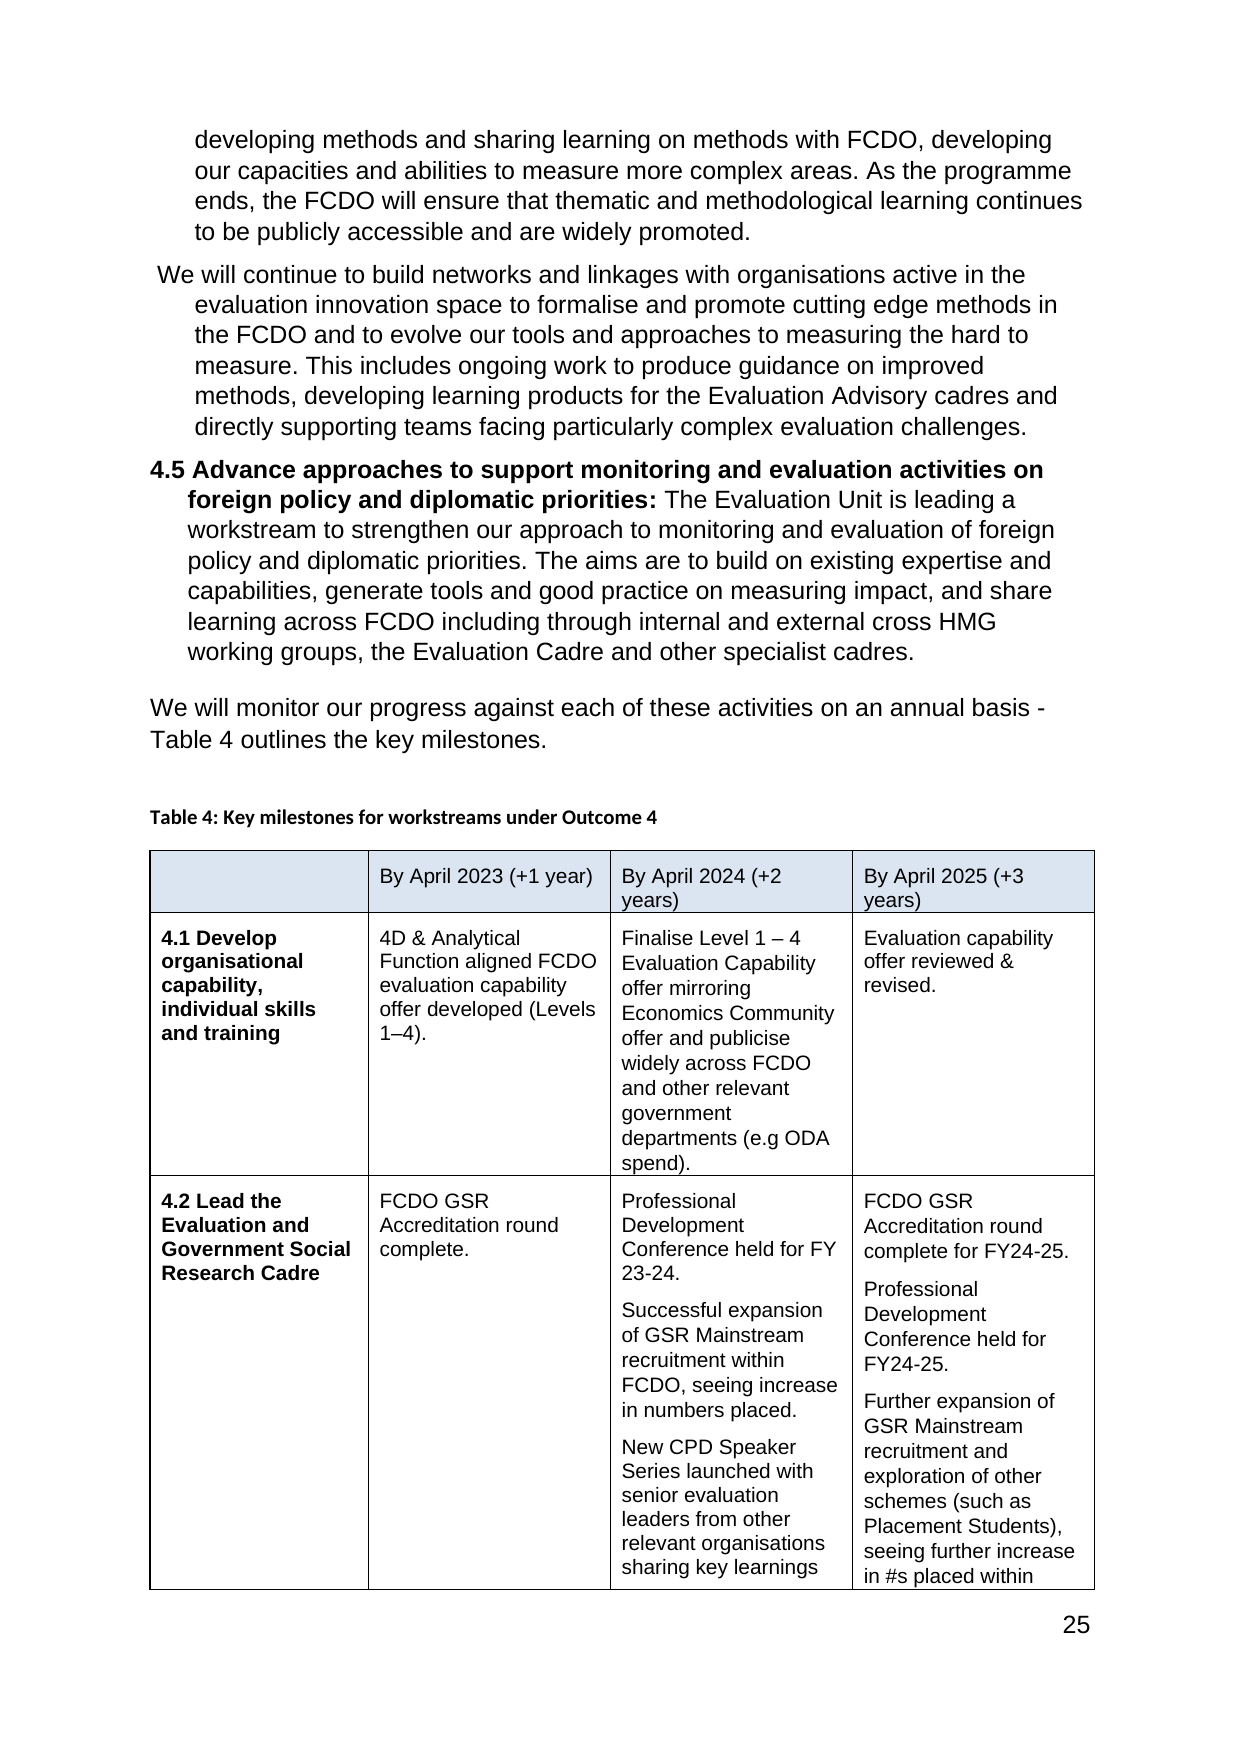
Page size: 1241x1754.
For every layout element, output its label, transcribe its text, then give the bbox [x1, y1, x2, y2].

table_cell 4.2 Lead the Evaluation and Government Social Research Cadre [151, 1176, 368, 1589]
text We will monitor our progress against each of these activities on an annual basis - Table 4 outlines the key milestones. [150, 692, 1090, 754]
table_cell FCDO GSR Accreditation round complete. [369, 1176, 610, 1589]
table_header By April 2023 (+1 year) [369, 851, 610, 912]
text 4.5 Advance approaches to support monitoring and evaluation activities on foreign policy and diplomatic priorities: The Evaluation Unit is leading a workstream to strengthen our approach to monitoring and evaluation of foreign policy and diplomatic priorities. The aims are to build on existing expertise and capabilities, generate tools and good practice on measuring impact, and share learning across FCDO including through internal and external cross HMG working groups, the Evaluation Cadre and other specialist cadres. [150, 454, 1090, 666]
table_header [151, 851, 368, 912]
text Table 4: Key milestones for workstreams under Outcome 4 [150, 804, 1090, 829]
table_cell 4.1 Develop organisational capability, individual skills and training [151, 913, 368, 1175]
table_cell FCDO GSR Accreditation round complete for FY24-25. Professional Development Conference held for FY24-25. Further expansion of GSR Mainstream recruitment and exploration of other schemes (such as Placement Students), seeing further increase in #s placed within [853, 1176, 1094, 1589]
table_cell Finalise Level 1 – 4 Evaluation Capability offer mirroring Economics Community offer and publicise widely across FCDO and other relevant government departments (e.g ODA spend). [611, 913, 852, 1175]
list developing methods and sharing learning on methods with FCDO, developing our capacities and abilities to measure more complex areas. As the programme ends, the FCDO will ensure that thematic and methodological learning continues to be publicly accessible and are widely promoted. [150, 125, 1090, 245]
table_cell Professional Development Conference held for FY 23-24. Successful expansion of GSR Mainstream recruitment within FCDO, seeing increase in numbers placed. New CPD Speaker Series launched with senior evaluation leaders from other relevant organisations sharing key learnings [611, 1176, 852, 1589]
list We will continue to build networks and linkages with organisations active in the evaluation innovation space to formalise and promote cutting edge methods in the FCDO and to evolve our tools and approaches to measuring the hard to measure. This includes ongoing work to produce guidance on improved methods, developing learning products for the Evaluation Advisory cadres and directly supporting teams facing particularly complex evaluation challenges. [157, 259, 1090, 440]
table_cell Evaluation capability offer reviewed & revised. [853, 913, 1094, 1175]
table_cell 4D & Analytical Function aligned FCDO evaluation capability offer developed (Levels 1–4). [369, 913, 610, 1175]
table_header By April 2024 (+2 years) [611, 851, 852, 912]
table_header By April 2025 (+3 years) [853, 851, 1094, 912]
